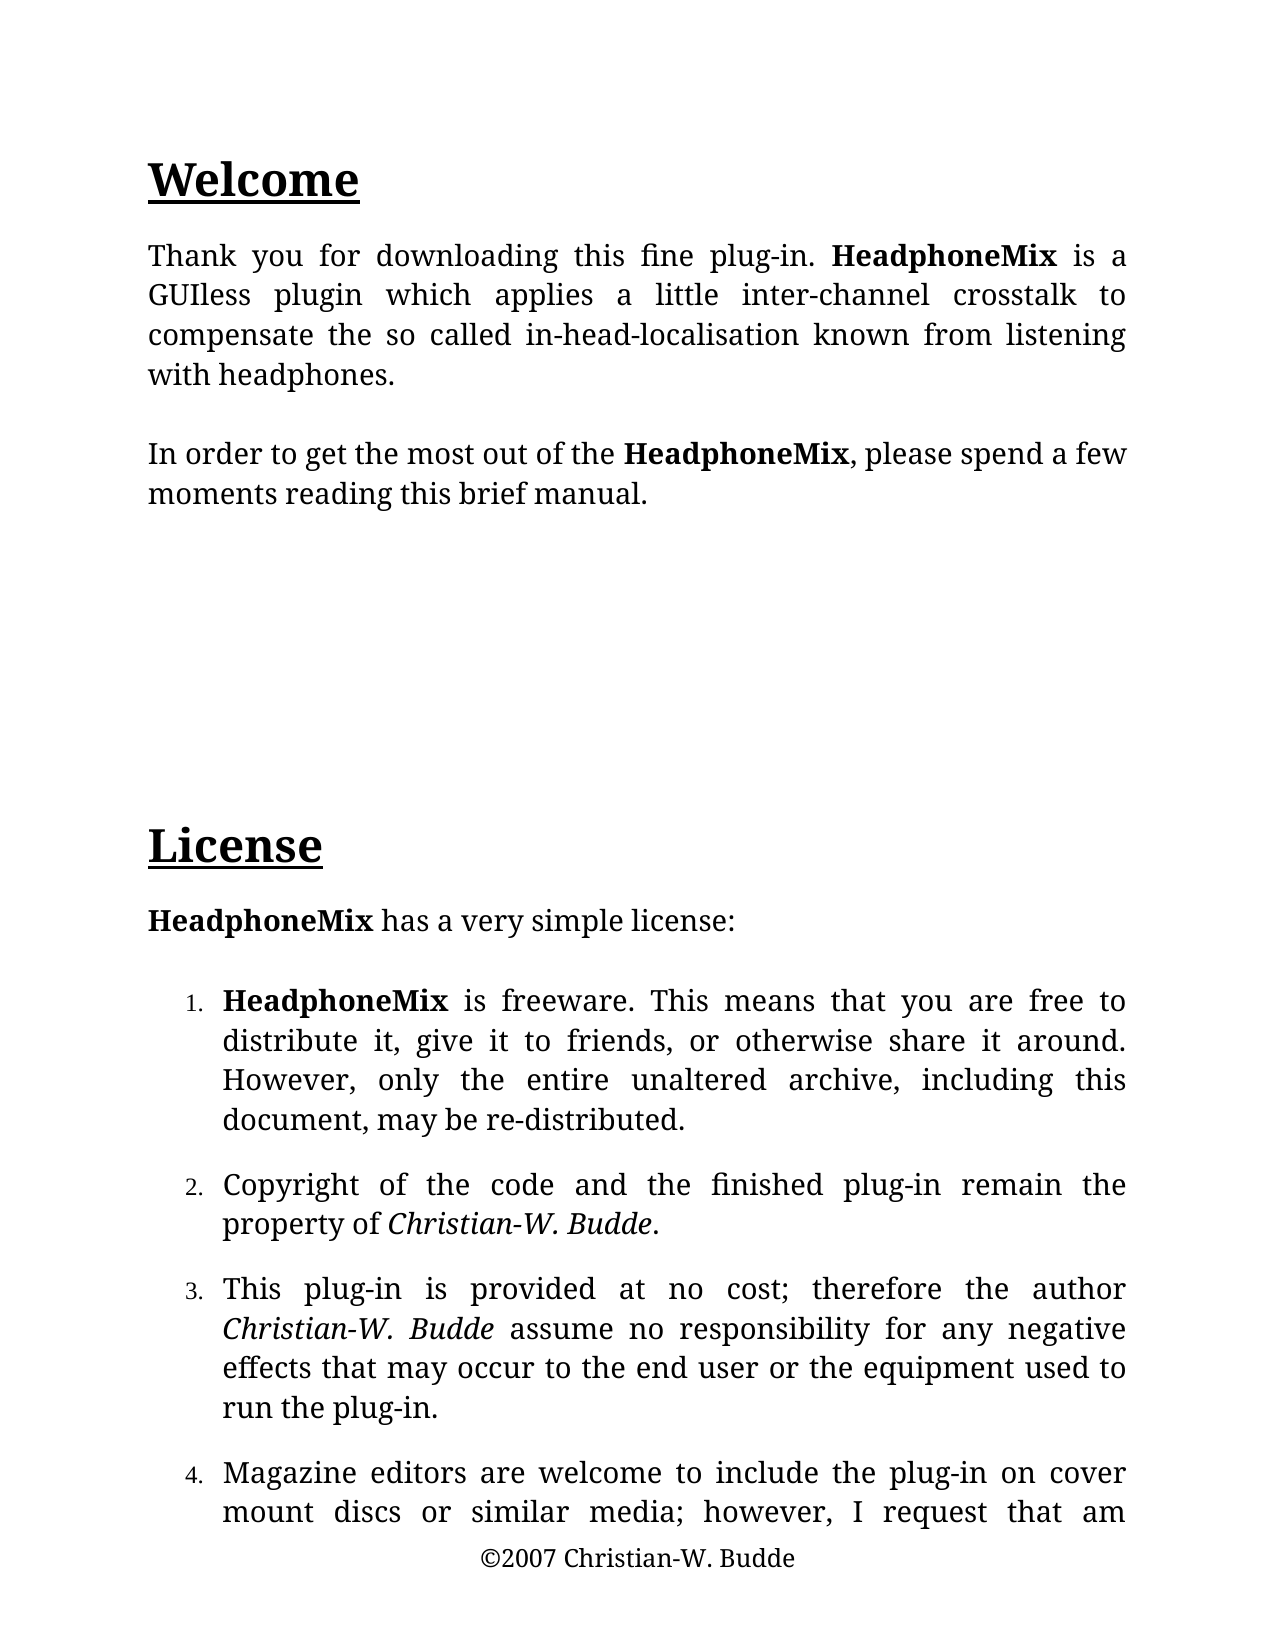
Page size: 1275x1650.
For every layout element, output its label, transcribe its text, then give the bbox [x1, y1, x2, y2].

list This plug-in is provided at no cost; therefore the author Christian-W. Budde assume no responsibility for any negative effects that may occur to the end user or the equipment used to run the plug-in. [185, 1268, 1127, 1427]
text HeadphoneMix has a very simple license: [148, 901, 1127, 940]
text In order to get the most out of the HeadphoneMix, please spend a few moments reading this brief manual. [148, 433, 1127, 513]
text Thank you for downloading this fine plug-in. HeadphoneMix is a GUIless plugin which applies a little inter-channel crosstalk to compensate the so called in-head-localisation known from listening with headphones. [148, 235, 1127, 394]
list HeadphoneMix is freeware. This means that you are free to distribute it, give it to friends, or otherwise share it around. However, only the entire unaltered archive, including this document, may be re-distributed. [185, 980, 1127, 1139]
subtitle Welcome [148, 148, 1127, 210]
list Copyright of the code and the finished plug-in remain the property of Christian-W. Budde. [185, 1164, 1127, 1243]
list Magazine editors are welcome to include the plug-in on cover mount discs or similar media; however, I request that am [185, 1452, 1127, 1531]
subtitle License [148, 813, 1127, 876]
